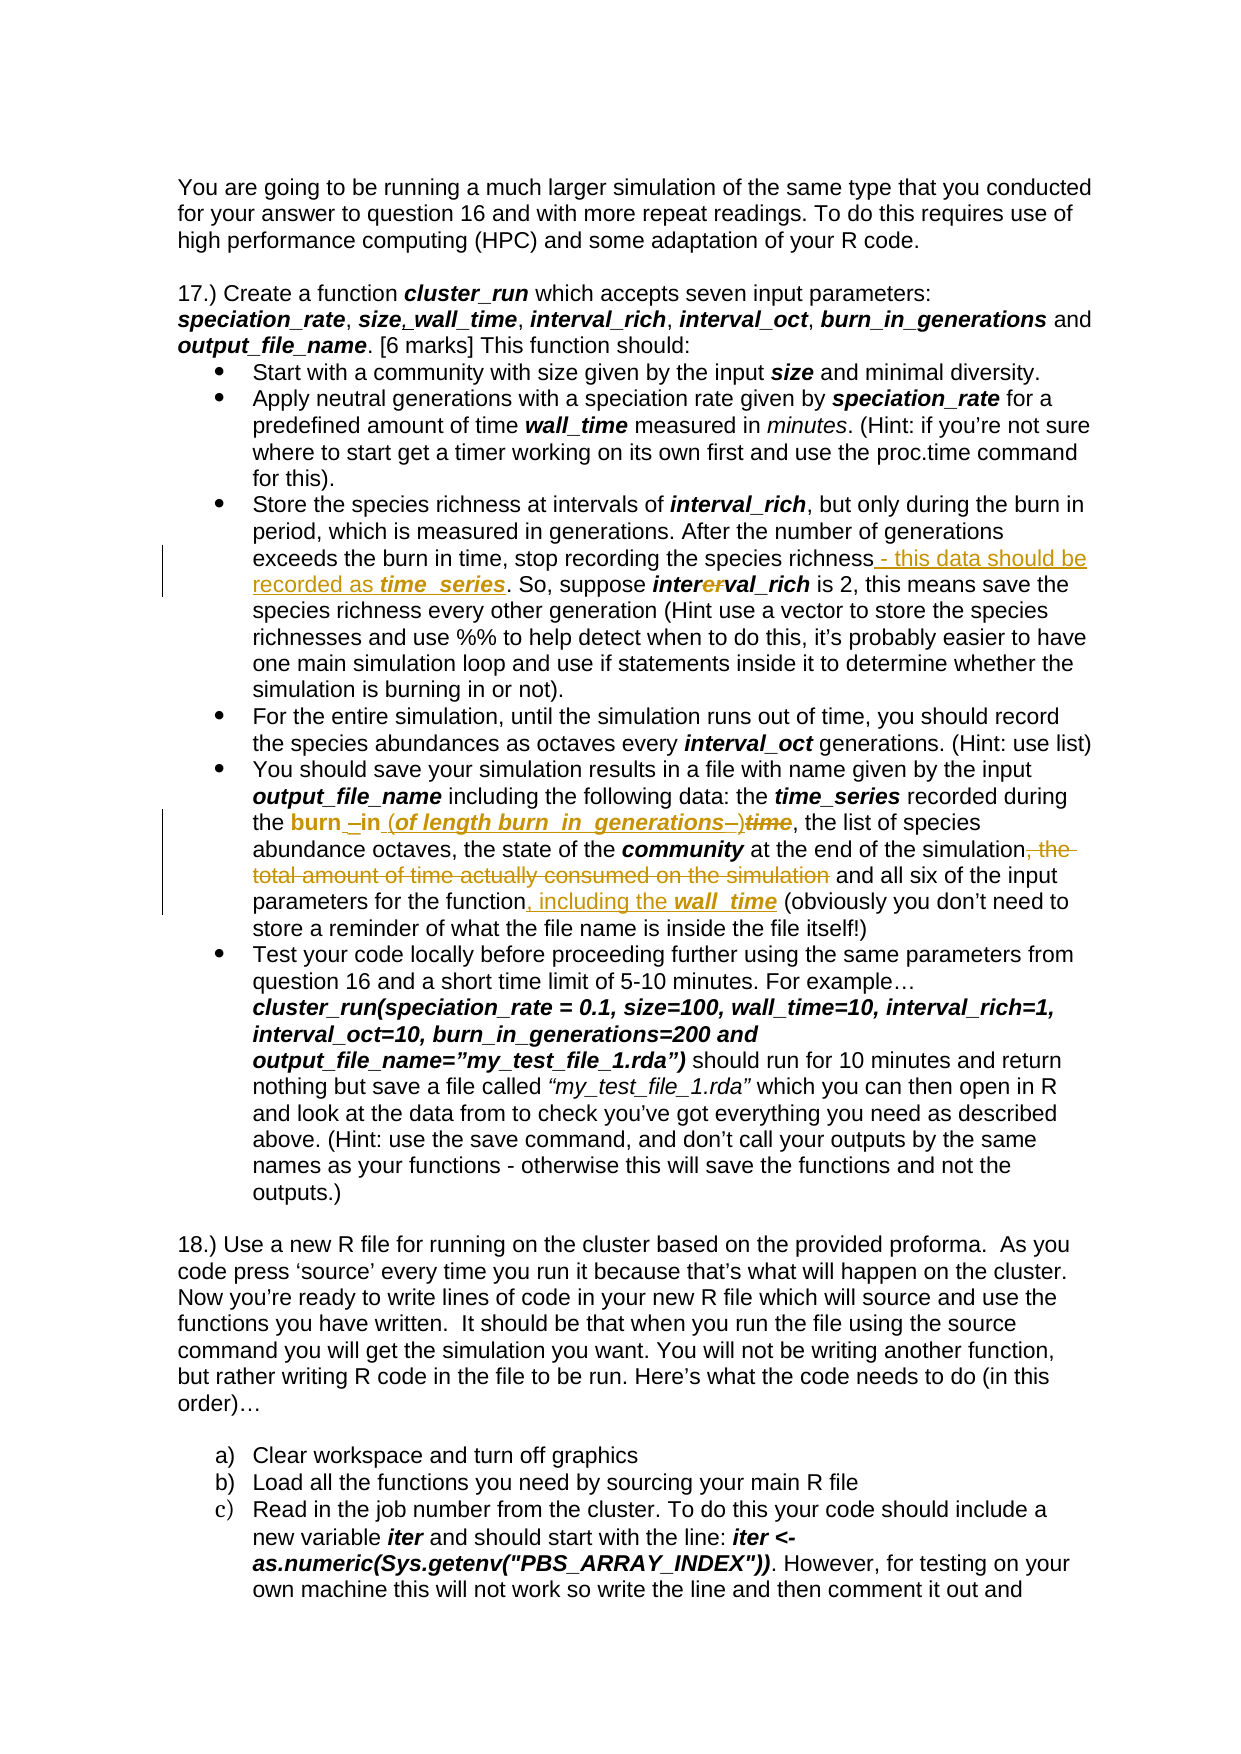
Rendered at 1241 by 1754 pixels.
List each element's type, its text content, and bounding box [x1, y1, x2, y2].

list Apply neutral generations with a speciation rate given by speciation_rate for a predefined amount of time wall_time measured in minutes. (Hint: if you’re not sure where to start get a timer working on its own first and use the proc.time command for this). [215, 385, 1092, 491]
list Clear workspace and turn off graphics [215, 1442, 1092, 1468]
text 17.) Create a function cluster_run which accepts seven input parameters: speciation_rate, size, wall_time, interval_rich, interval_oct, burn_in_generations and output_file_name. [6 marks] This function should: [177, 279, 1092, 358]
list Read in the job number from the cluster. To do this your code should include a new variable iter and should start with the line: iter <- as.numeric(Sys.getenv("PBS_ARRAY_INDEX")). However, for testing on your own machine this will not work so write the line and then comment it out and [215, 1495, 1092, 1603]
text 18.) Use a new R file for running on the cluster based on the provided proforma. As you code press ‘source’ every time you run it because that’s what will happen on the cluster. Now you’re ready to write lines of code in your new R file which will source and use the functions you have written. It should be that when you run the file using the source command you will get the simulation you want. You will not be writing another function, but rather writing R code in the file to be run. Here’s what the code needs to do (in this order)… [177, 1231, 1092, 1416]
list Test your code locally before proceeding further using the same parameters from question 16 and a short time limit of 5-10 minutes. For example… cluster_run(speciation_rate = 0.1, size=100, wall_time=10, interval_rich=1, interval_oct=10, burn_in_generations=200 and output_file_name=”my_test_file_1.rda”) should run for 10 minutes and return nothing but save a file called “my_test_file_1.rda” which you can then open in R and look at the data from to check you’ve got everything you need as described above. (Hint: use the save command, and don’t call your outputs by the same names as your functions - otherwise this will save the functions and not the outputs.) [215, 941, 1092, 1205]
list Load all the functions you need by sourcing your main R file [215, 1468, 1092, 1495]
list Store the species richness at intervals of interval_rich, but only during the burn in period, which is measured in generations. After the number of generations exceeds the burn in time, stop recording the species richness - this data should be recorded as time_series. So, suppose interval_rich is 2, this means save the species richness every other generation (Hint use a vector to store the species richnesses and use %% to help detect when to do this, it’s probably easier to have one main simulation loop and use if statements inside it to determine whether the simulation is burning in or not). [215, 491, 1092, 703]
list You should save your simulation results in a file with name given by the input output_file_name including the following data: the time_series recorded during the burn in (of length burn_in_generations), the list of species abundance octaves, the state of the community at the end of the simulation and all six of the input parameters for the function, including the wall_time (obviously you don’t need to store a reminder of what the file name is inside the file itself!) [215, 756, 1092, 941]
text You are going to be running a much larger simulation of the same type that you conducted for your answer to question 16 and with more repeat readings. To do this requires use of high performance computing (HPC) and some adaptation of your R code. [177, 174, 1092, 253]
list Start with a community with size given by the input size and minimal diversity. [215, 358, 1092, 385]
list For the entire simulation, until the simulation runs out of time, you should record the species abundances as octaves every interval_oct generations. (Hint: use list) [215, 703, 1092, 756]
